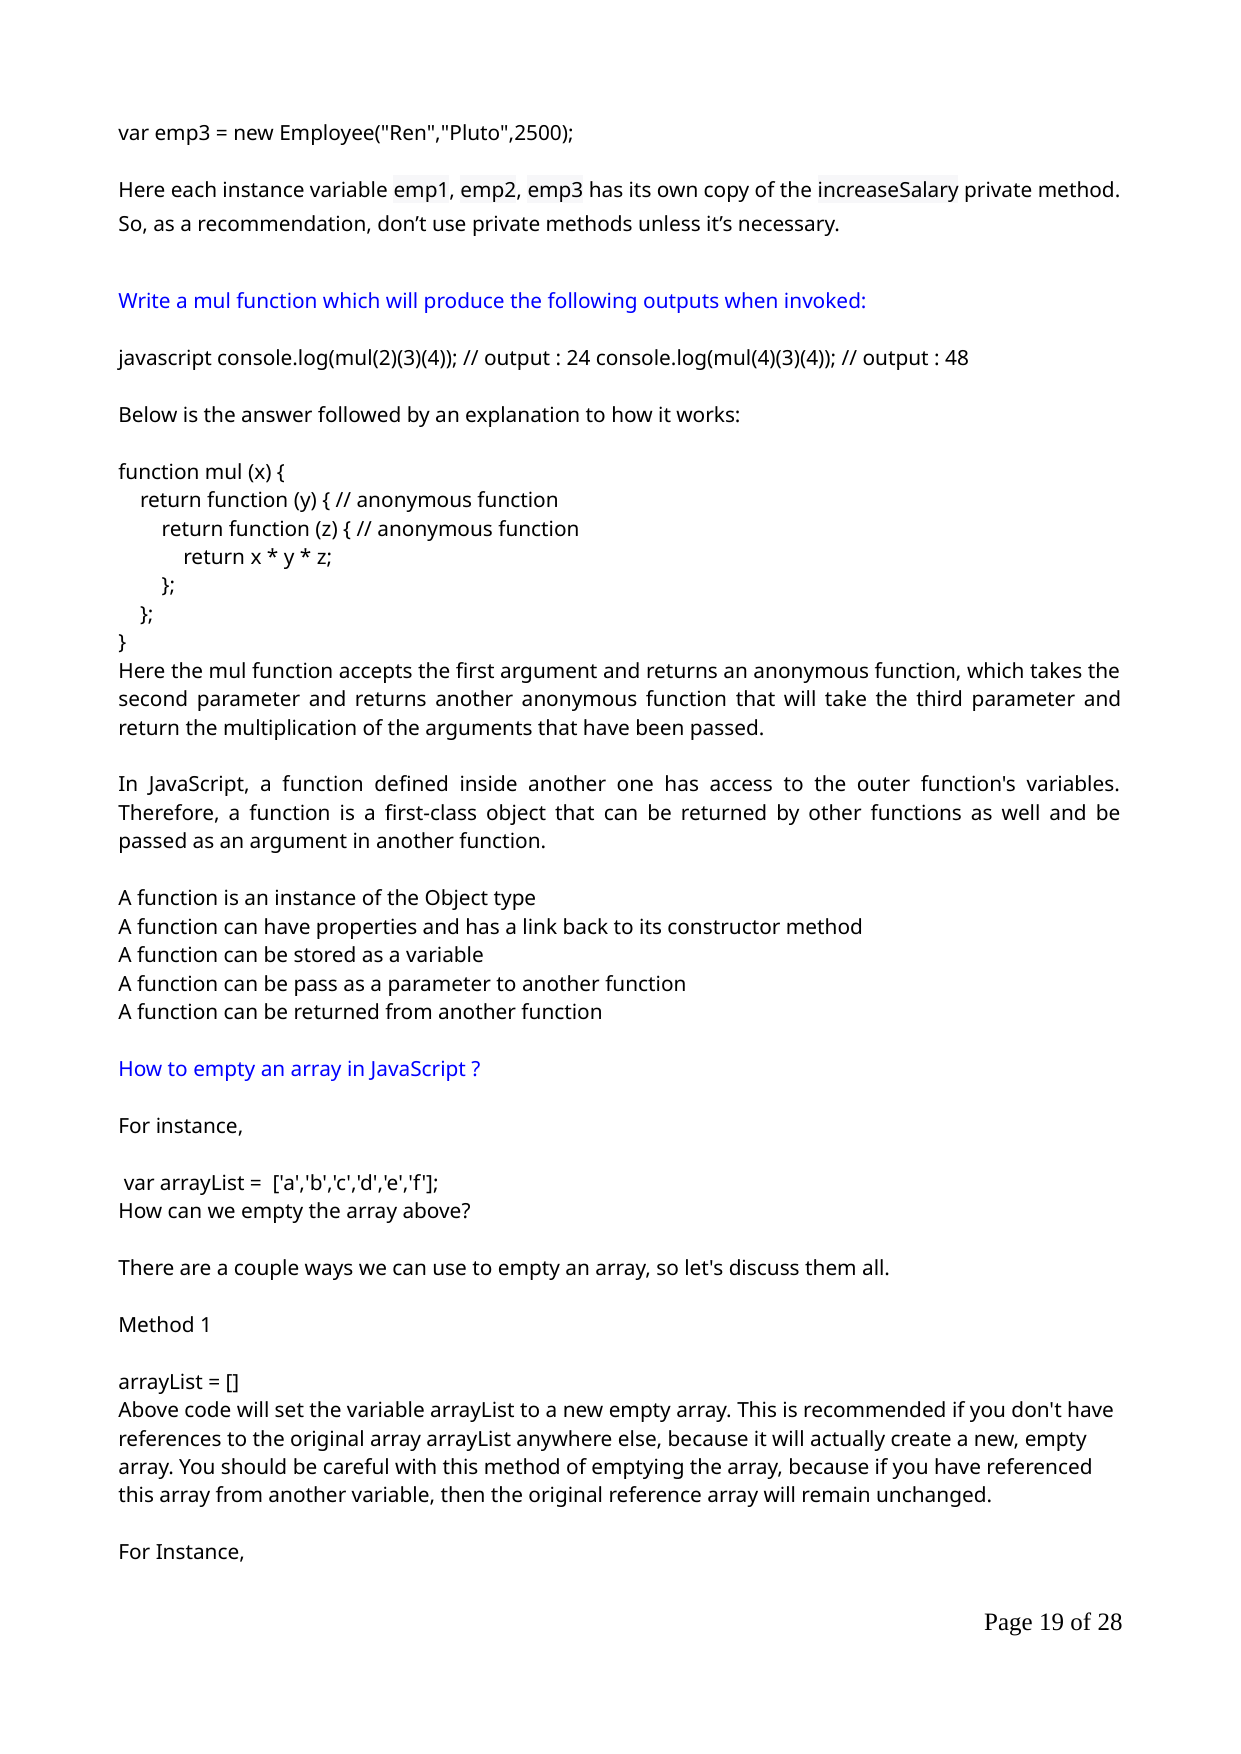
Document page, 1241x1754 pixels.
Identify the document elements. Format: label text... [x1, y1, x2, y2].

text A function is an instance of the Object type [118, 883, 1122, 912]
text How can we empty the array above? [118, 1196, 1122, 1224]
text var emp3 = new Employee("Ren","Pluto",2500); [118, 118, 1122, 147]
text Write a mul function which will produce the following outputs when invoked: [118, 286, 1122, 314]
text Above code will set the variable arrayList to a new empty array. This is recommended if you don't have references to the original array arrayList anywhere else, because it will actually create a new, empty array. You should be careful with this method of emptying the array, because if you have referenced this array from another variable, then the original reference array will remain unchanged. [118, 1395, 1122, 1509]
text In JavaScript, a function defined inside another one has access to the outer function's variables. Therefore, a function is a first-class object that can be returned by other functions as well and be passed as an argument in another function. [118, 769, 1122, 855]
text function mul (x) { [118, 457, 1122, 485]
text A function can be pass as a parameter to another function [118, 969, 1122, 997]
text Here each instance variable emp1, emp2, emp3 has its own copy of the increaseSalary private method. So, as a recommendation, don’t use private methods unless it’s necessary. [118, 175, 1122, 237]
text } [118, 627, 1122, 656]
text A function can be returned from another function [118, 997, 1122, 1026]
text How to empty an array in JavaScript ? [118, 1054, 1122, 1082]
text A function can have properties and has a link back to its constructor method [118, 912, 1122, 940]
text javascript console.log(mul(2)(3)(4)); // output : 24 console.log(mul(4)(3)(4)); // output : 48 [118, 343, 1122, 371]
text return function (y) { // anonymous function [118, 485, 1122, 514]
text There are a couple ways we can use to empty an array, so let's discuss them all. [118, 1253, 1122, 1281]
text arrayList = [] [118, 1367, 1122, 1395]
text For Instance, [118, 1537, 1122, 1566]
text Below is the answer followed by an explanation to how it works: [118, 400, 1122, 428]
text return x * y * z; [118, 542, 1122, 571]
text var arrayList = ['a','b','c','d','e','f']; [118, 1168, 1122, 1196]
text }; [118, 571, 1122, 599]
text A function can be stored as a variable [118, 940, 1122, 969]
text Here the mul function accepts the first argument and returns an anonymous function, which takes the second parameter and returns another anonymous function that will take the third parameter and return the multiplication of the arguments that have been passed. [118, 656, 1122, 741]
text Method 1 [118, 1310, 1122, 1338]
text For instance, [118, 1111, 1122, 1139]
text }; [118, 599, 1122, 627]
text return function (z) { // anonymous function [118, 514, 1122, 542]
